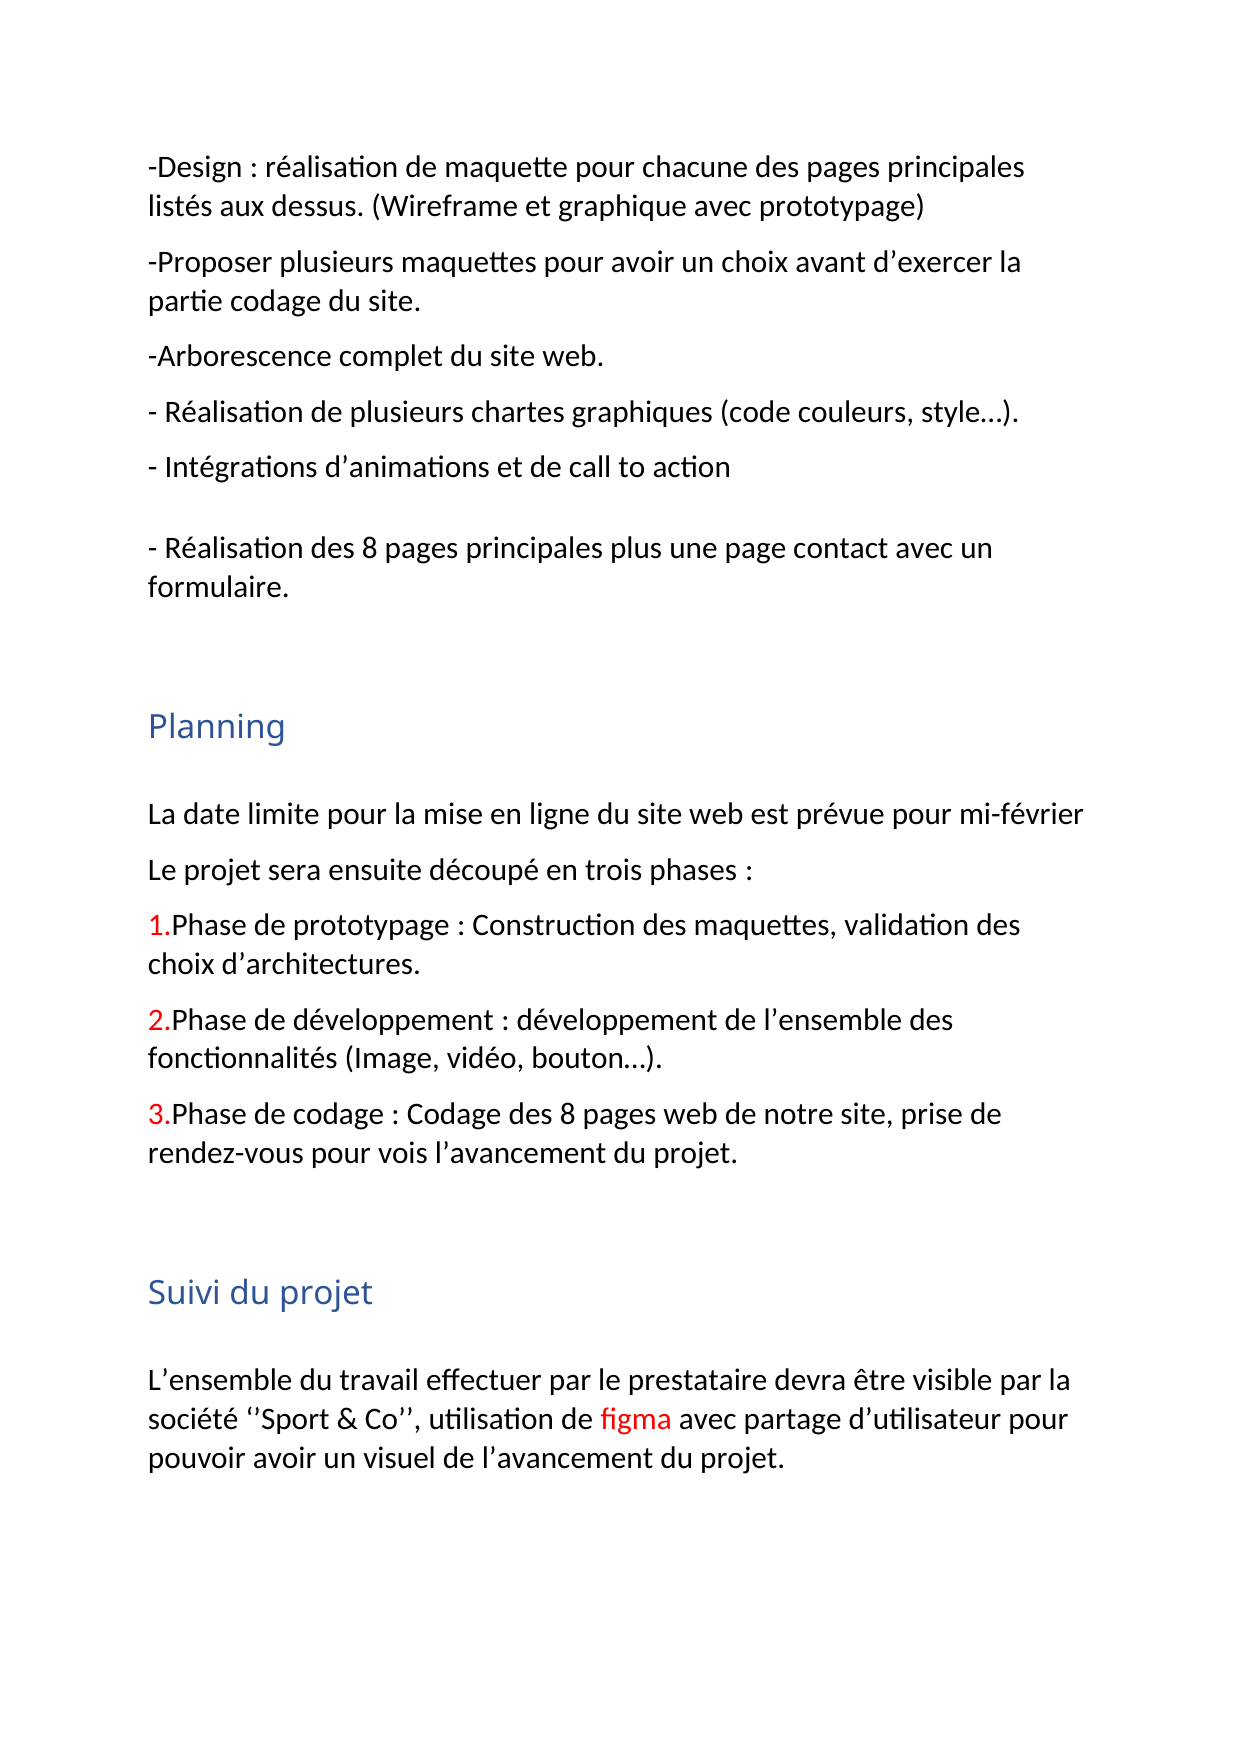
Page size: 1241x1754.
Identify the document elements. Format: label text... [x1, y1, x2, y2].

text Le projet sera ensuite découpé en trois phases : [148, 850, 1093, 888]
text -Arborescence complet du site web. [148, 336, 1093, 374]
text - Réalisation de plusieurs chartes graphiques (code couleurs, style…). [148, 392, 1093, 430]
text 3.Phase de codage : Codage des 8 pages web de notre site, prise de rendez-vous pour vois l’avancement du projet. [148, 1094, 1093, 1171]
subtitle Suivi du projet [148, 1269, 1093, 1314]
text -Design : réalisation de maquette pour chacune des pages principales listés aux dessus. (Wireframe et graphique avec prototypage) [148, 148, 1093, 224]
text - Réalisation des 8 pages principales plus une page contact avec un formulaire. [148, 528, 1093, 605]
text - Intégrations d’animations et de call to action [148, 447, 1093, 486]
text 2.Phase de développement : développement de l’ensemble des fonctionnalités (Image, vidéo, bouton…). [148, 1000, 1093, 1077]
subtitle Planning [148, 703, 1093, 748]
text 1.Phase de prototypage : Construction des maquettes, validation des choix d’architectures. [148, 905, 1093, 982]
text L’ensemble du travail effectuer par le prestataire devra être visible par la société ‘’Sport & Co’’, utilisation de figma avec partage d’utilisateur pour pouvoir avoir un visuel de l’avancement du projet. [148, 1360, 1093, 1476]
text La date limite pour la mise en ligne du site web est prévue pour mi-février [148, 794, 1093, 832]
text -Proposer plusieurs maquettes pour avoir un choix avant d’exercer la partie codage du site. [148, 242, 1093, 319]
